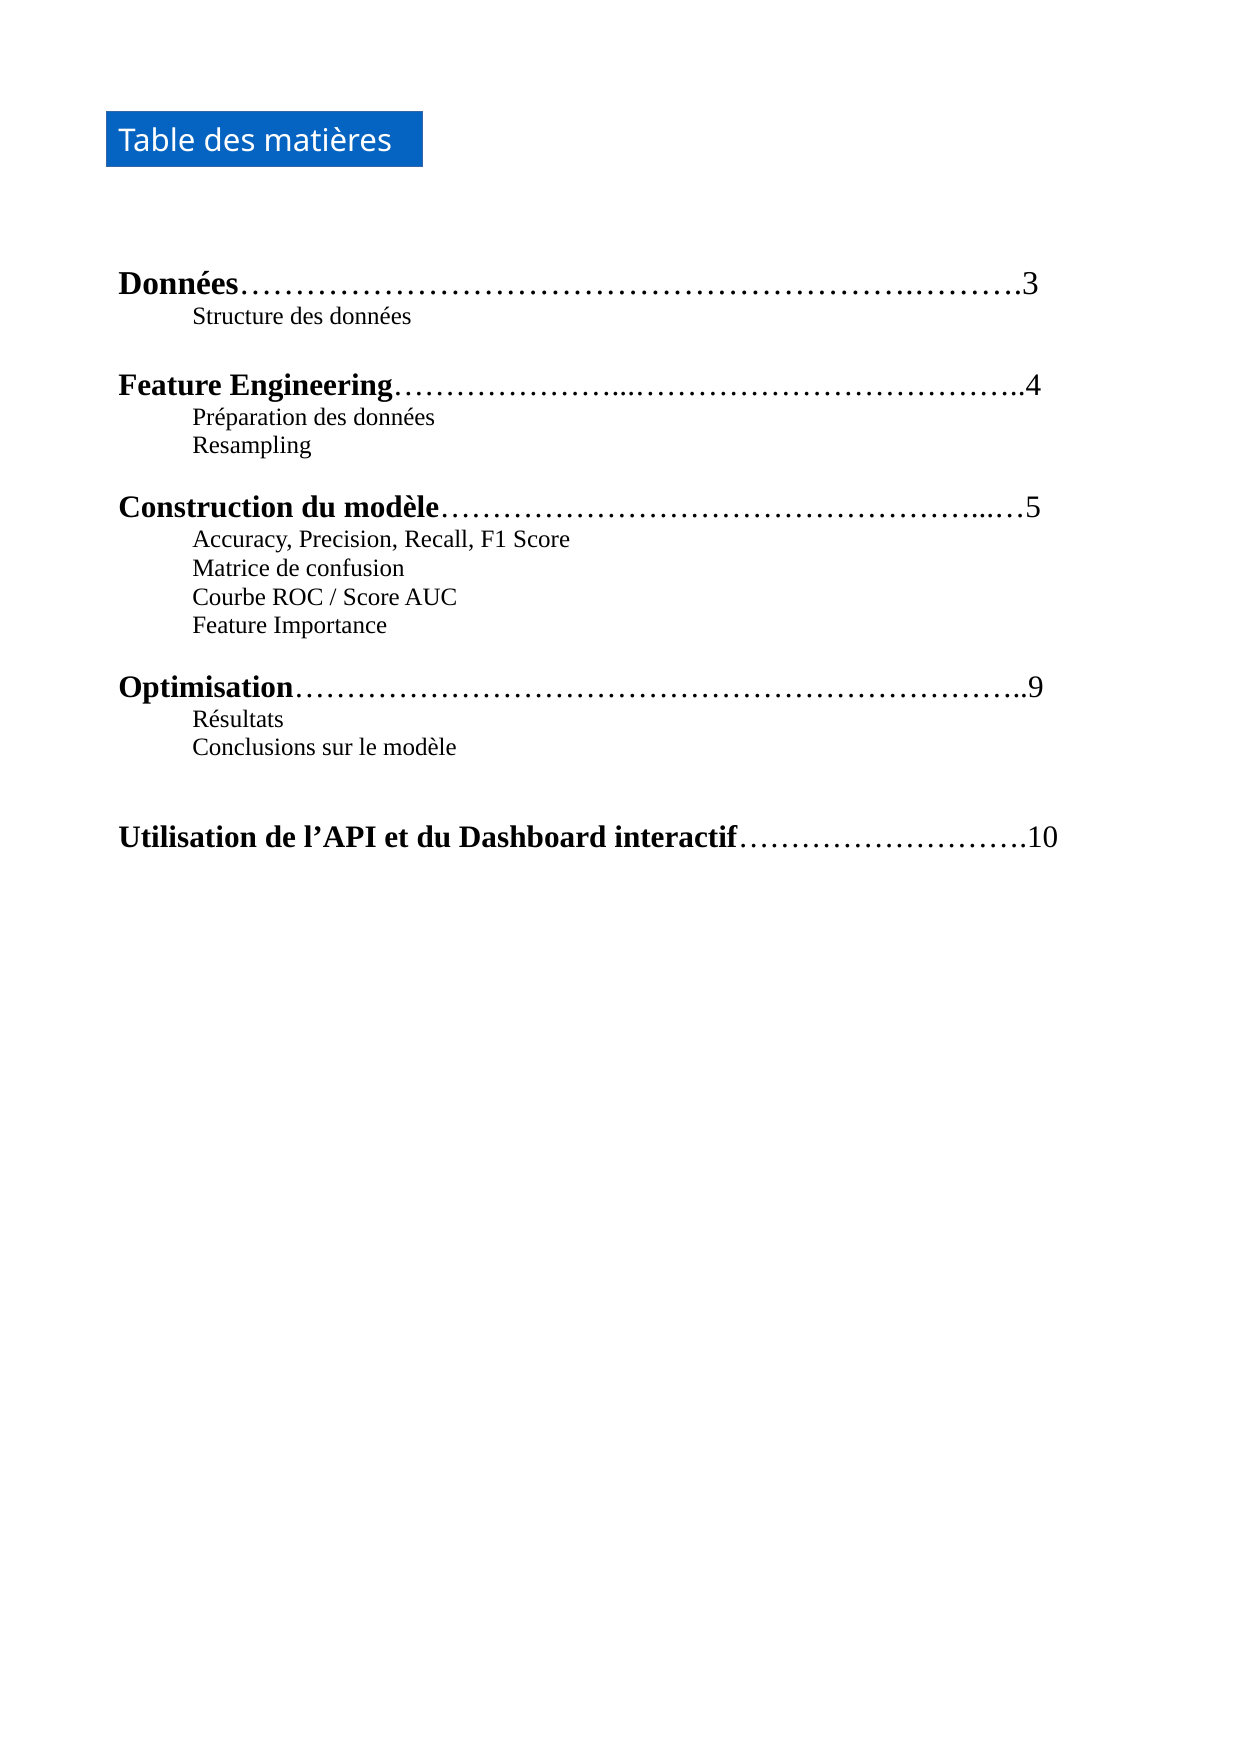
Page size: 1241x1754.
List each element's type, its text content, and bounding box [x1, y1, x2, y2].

text Matrice de confusion [118, 553, 1122, 582]
text Optimisation……………………………………………………………..9 [118, 668, 1122, 704]
text Résultats [118, 704, 1122, 732]
text Feature Importance [118, 610, 1122, 639]
text Construction du modèle……………………………………………...…5 [118, 488, 1122, 524]
text Table des matières [423, 118, 1122, 161]
text Données…………………………………………………….……….3 [118, 263, 1122, 301]
text Feature Engineering…………………...………………………………..4 [118, 366, 1122, 402]
text Resampling [118, 431, 1122, 459]
text Accuracy, Precision, Recall, F1 Score [118, 524, 1122, 553]
text Structure des données [118, 301, 1122, 330]
text Utilisation de l’API et du Dashboard interactif……………………….10 [118, 819, 1122, 855]
text Préparation des données [118, 402, 1122, 431]
text Courbe ROC / Score AUC [118, 582, 1122, 610]
text Conclusions sur le modèle [118, 732, 1122, 761]
